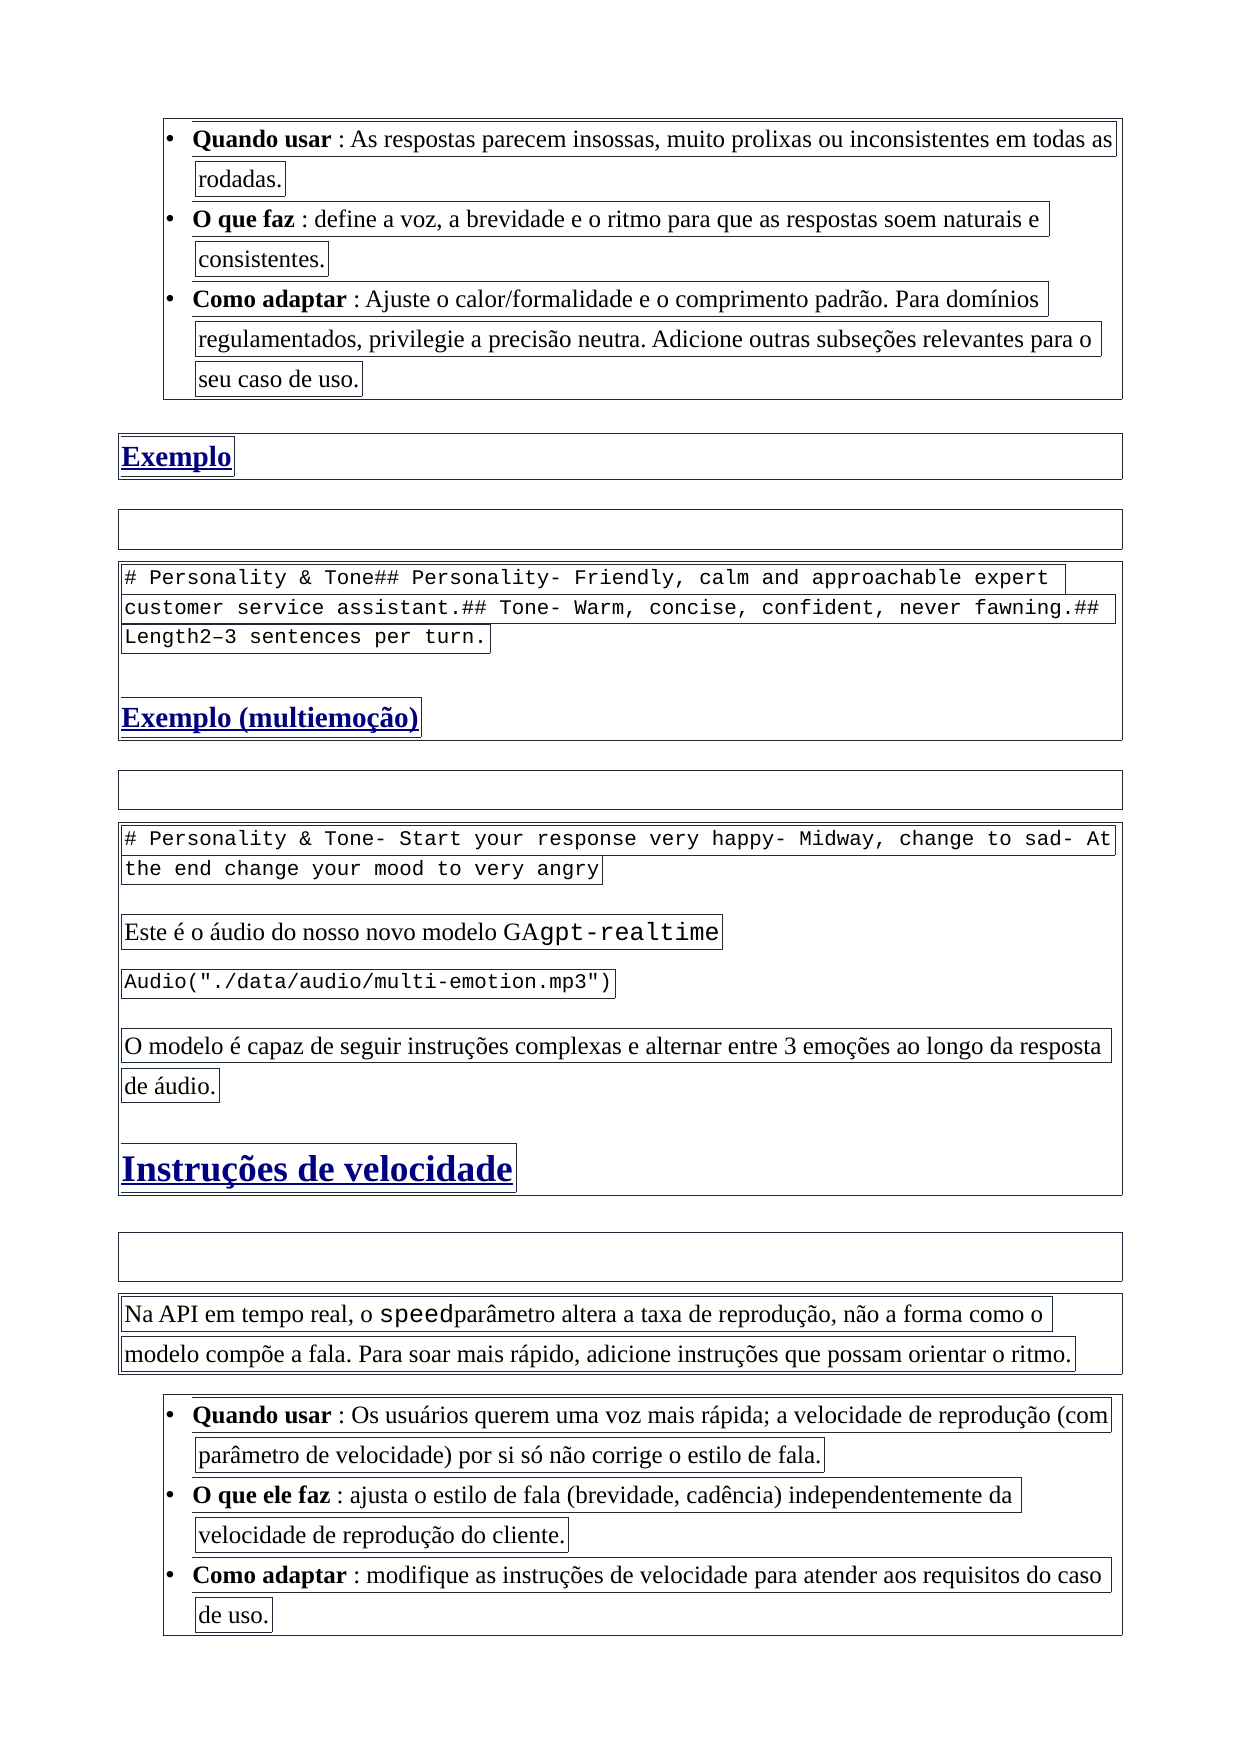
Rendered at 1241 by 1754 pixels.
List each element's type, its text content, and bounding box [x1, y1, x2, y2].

list O que ele faz : ajusta o estilo de fala (brevidade, cadência) independentemente da velocidade de reprodução do cliente. [164, 1474, 1122, 1552]
text Audio("./data/audio/multi-emotion.mp3") [119, 966, 1122, 998]
text # Personality & Tone- Start your response very happy- Midway, change to sad- At the end change your mood to very angry [119, 823, 1122, 884]
list Quando usar : Os usuários querem uma voz mais rápida; a velocidade de reprodução (com parâmetro de velocidade) por si só não corrige o estilo de fala. [164, 1395, 1122, 1472]
list Quando usar : As respostas parecem insossas, muito prolixas ou inconsistentes em todas as rodadas. [164, 119, 1122, 196]
text # Personality & Tone## Personality- Friendly, calm and approachable expert customer service assistant.## Tone- Warm, concise, confident, never fawning.## Length2–3 sentences per turn. [119, 562, 1122, 653]
subtitle Instruções de velocidade [119, 1140, 1122, 1195]
subtitle Exemplo (multiemoção) [119, 694, 1122, 740]
text Na API em tempo real, o speedparâmetro altera a taxa de reprodução, não a forma como o modelo compõe a fala. Para soar mais rápido, adicione instruções que possam orientar o ritmo. [119, 1294, 1122, 1374]
list Como adaptar : modifique as instruções de velocidade para atender aos requisitos do caso de uso. [164, 1554, 1122, 1635]
text O modelo é capaz de seguir instruções complexas e alternar entre 3 emoções ao longo da resposta de áudio. [119, 1025, 1122, 1102]
text Este é o áudio do nosso novo modelo GAgpt-realtime [119, 911, 1122, 949]
subtitle Exemplo [119, 434, 1122, 479]
list Como adaptar : Ajuste o calor/formalidade e o comprimento padrão. Para domínios regulamentados, privilegie a precisão neutra. Adicione outras subseções relevantes para o seu caso de uso. [164, 278, 1122, 399]
list O que faz : define a voz, a brevidade e o ritmo para que as respostas soem naturais e consistentes. [164, 198, 1122, 276]
